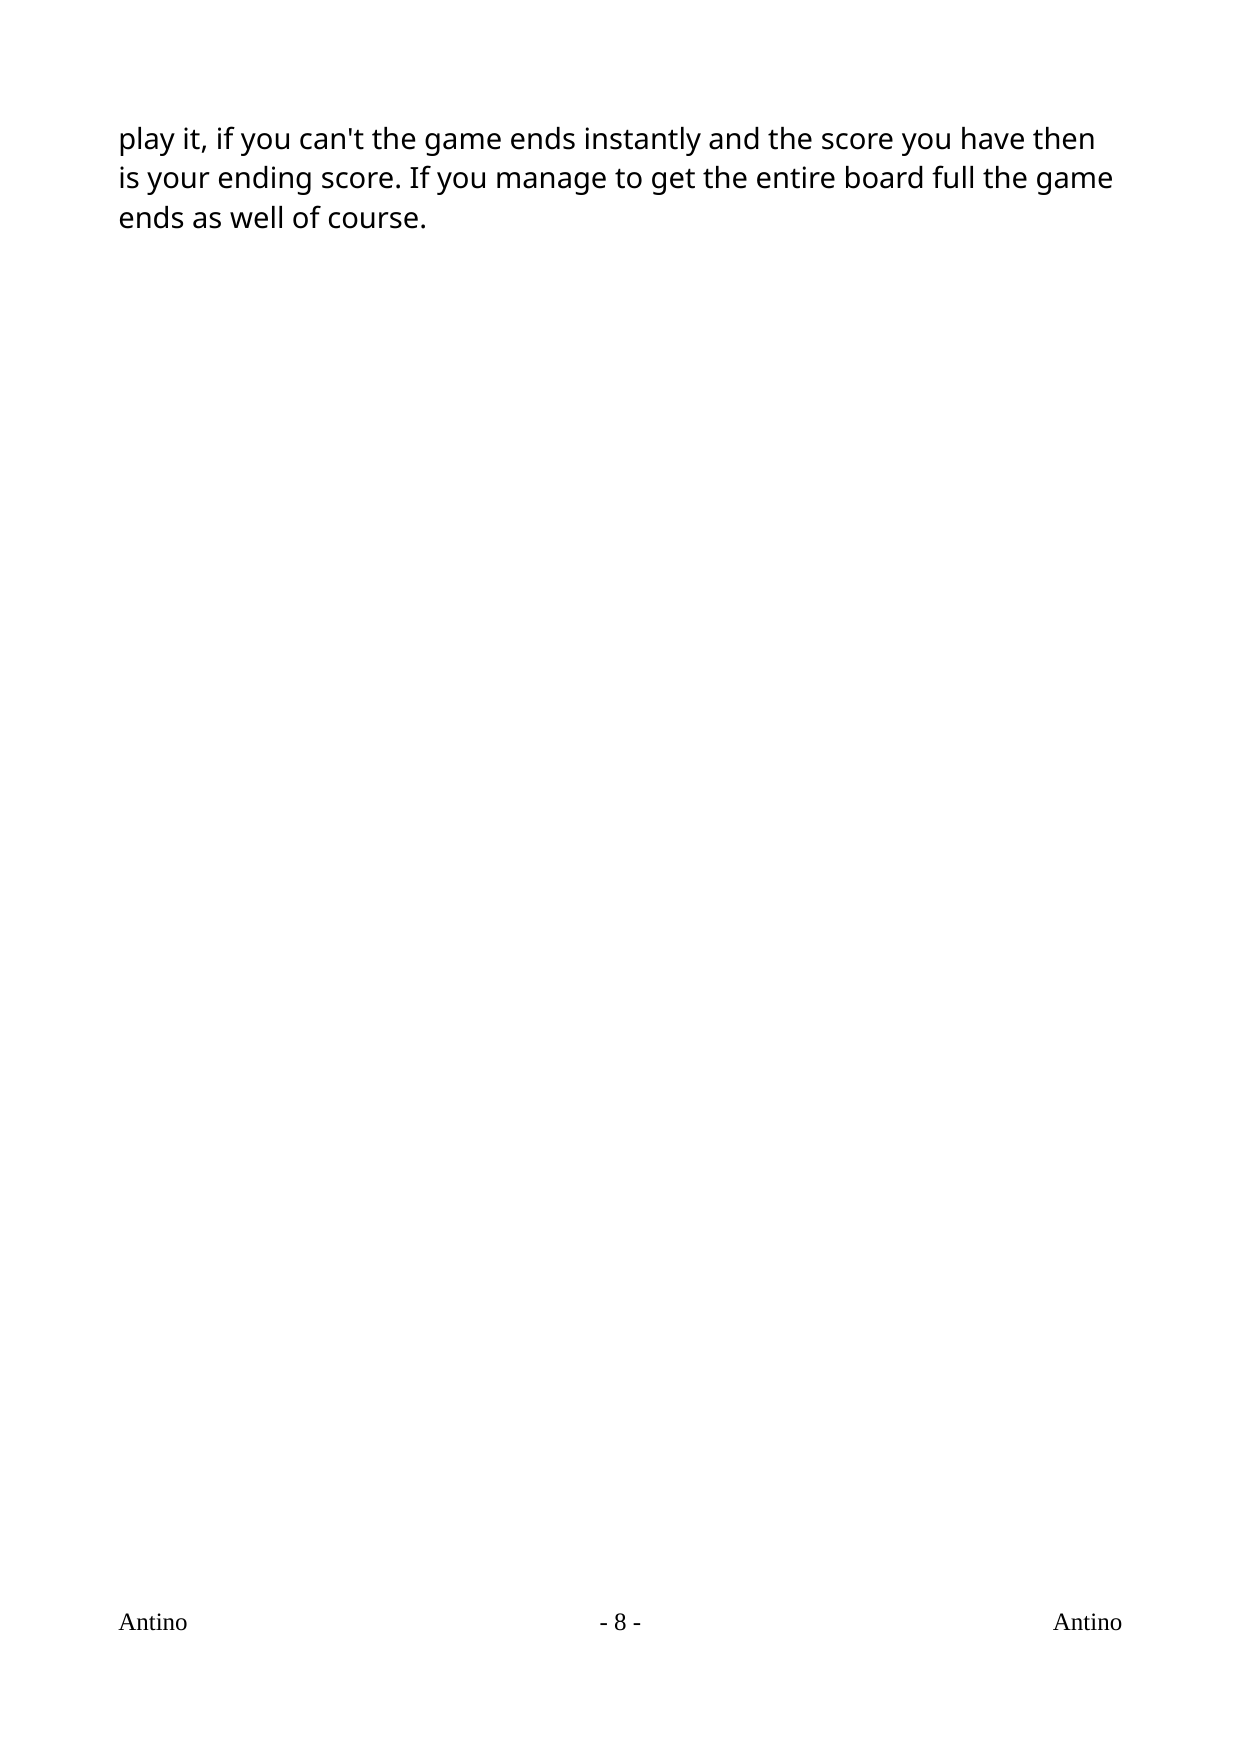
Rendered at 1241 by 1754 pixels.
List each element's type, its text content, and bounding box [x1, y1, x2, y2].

text play it, if you can't the game ends instantly and the score you have then is your ending score. If you manage to get the entire board full the game ends as well of course. [118, 118, 1122, 237]
